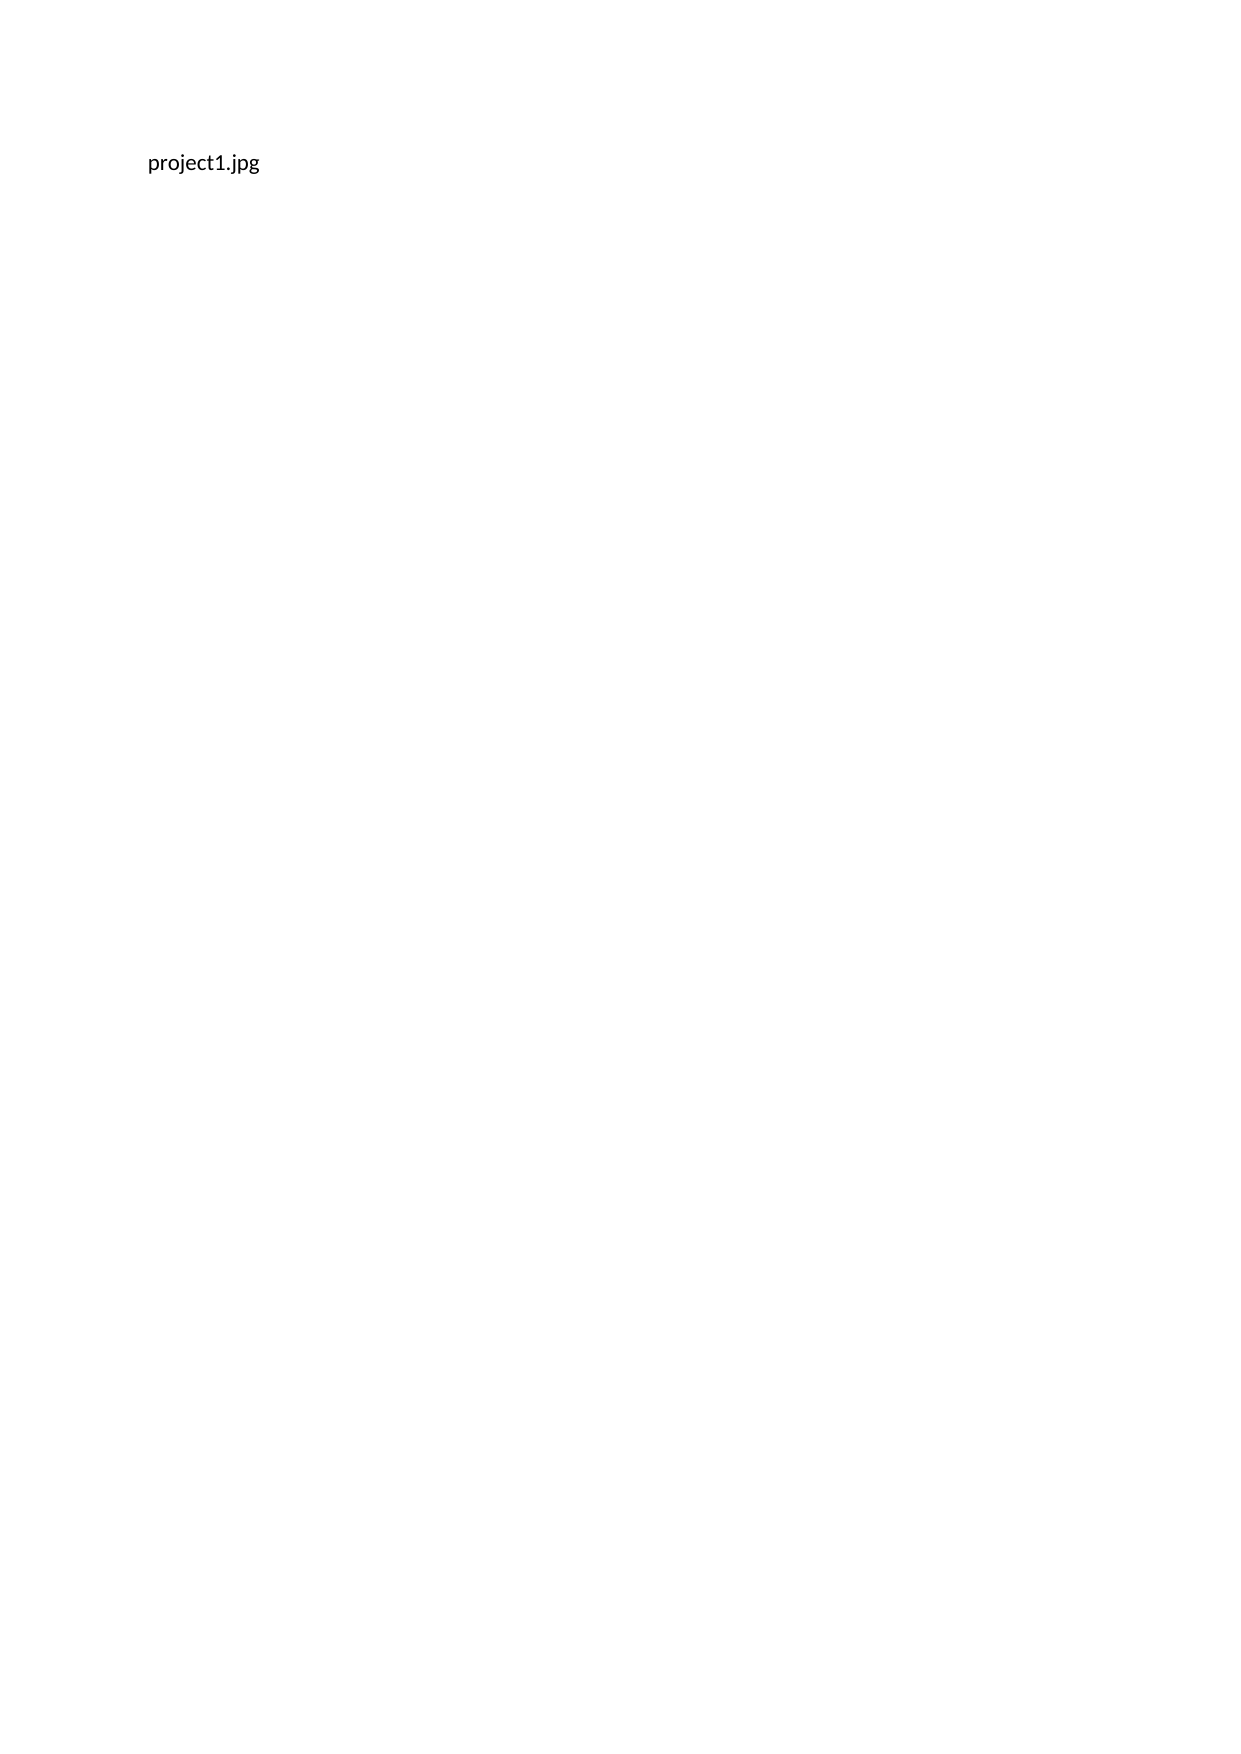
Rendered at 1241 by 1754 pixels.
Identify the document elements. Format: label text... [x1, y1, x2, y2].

text project1.jpg [148, 148, 1093, 176]
